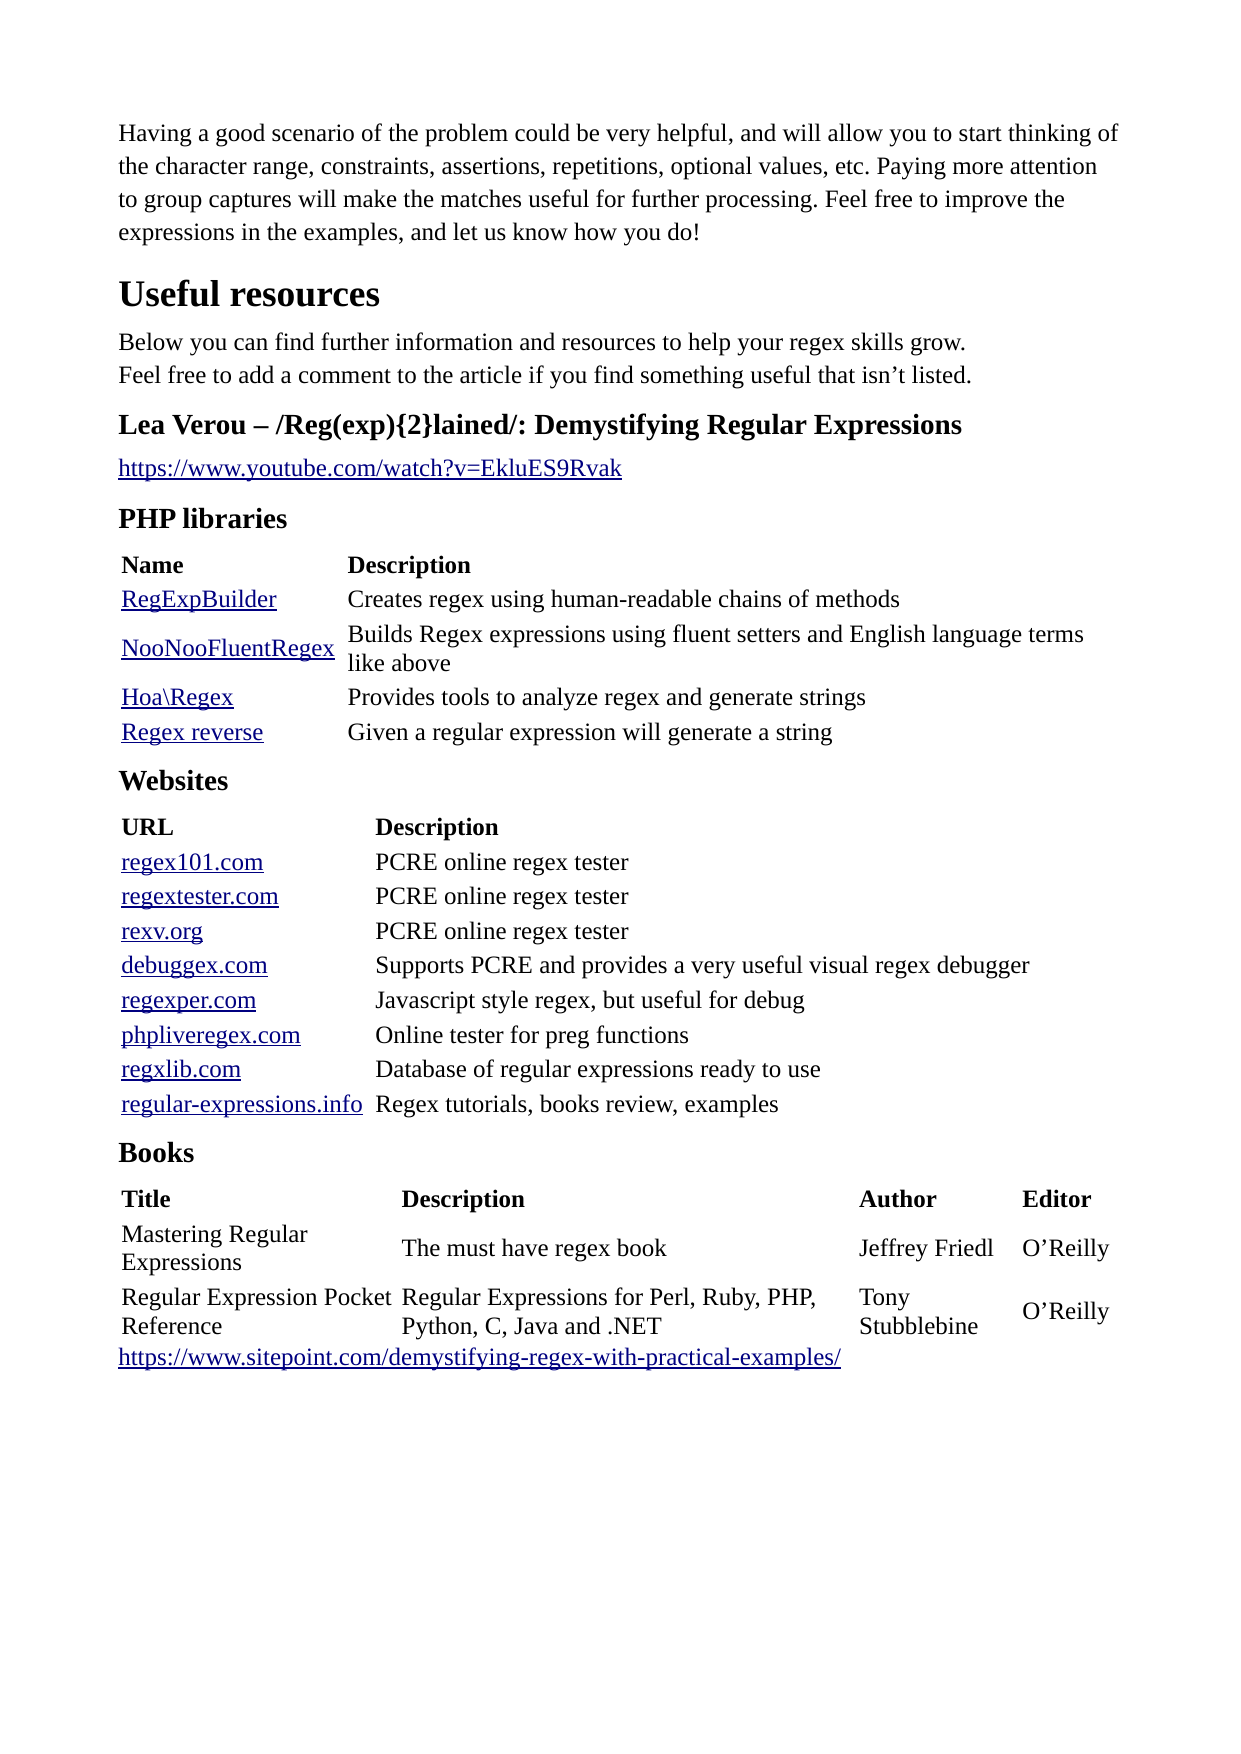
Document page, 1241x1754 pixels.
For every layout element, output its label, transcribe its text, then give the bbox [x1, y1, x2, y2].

table_header Description [372, 809, 1041, 844]
table_header Author [856, 1181, 1019, 1216]
table_cell PCRE online regex tester [372, 879, 1041, 913]
table_cell Javascript style regex, but useful for debug [372, 982, 1041, 1017]
subtitle Lea Verou – /Reg(exp){2}lained/: Demystifying Regular Expressions [118, 407, 1122, 441]
table_header Name [118, 547, 344, 582]
table_cell The must have regex book [399, 1216, 856, 1279]
table_cell Supports PCRE and provides a very useful visual regex debugger [372, 948, 1041, 982]
table_cell Regex reverse [118, 714, 344, 749]
table_header URL [118, 809, 372, 844]
table_cell Hoa\Regex [118, 680, 344, 714]
table_header Description [399, 1181, 856, 1216]
subtitle Useful resources [118, 271, 1122, 314]
table_cell Online tester for preg functions [372, 1017, 1041, 1051]
table_cell PCRE online regex tester [372, 844, 1041, 878]
table_cell PCRE online regex tester [372, 913, 1041, 948]
table_cell NooNooFluentRegex [118, 616, 344, 679]
table_cell Regex tutorials, books review, examples [372, 1086, 1041, 1121]
table_cell regular-expressions.info [118, 1086, 372, 1121]
table_header Title [118, 1181, 398, 1216]
table_cell RegExpBuilder [118, 582, 344, 616]
table_cell Regular Expression Pocket Reference [118, 1279, 398, 1342]
subtitle Books [118, 1135, 1122, 1169]
table_cell Given a regular expression will generate a string [345, 714, 1122, 749]
table_cell O’Reilly [1019, 1216, 1122, 1279]
table_cell regex101.com [118, 844, 372, 878]
subtitle Websites [118, 763, 1122, 797]
table_cell Jeffrey Friedl [856, 1216, 1019, 1279]
text https://www.youtube.com/watch?v=EkluES9Rvak [118, 453, 1122, 482]
table_cell debuggex.com [118, 948, 372, 982]
text Having a good scenario of the problem could be very helpful, and will allow you to start thinking of the character range, constraints, assertions, repetitions, optional values, etc. Paying more attention to group captures will make the matches useful for further processing. Feel free to improve the expressions in the examples, and let us know how you do! [118, 118, 1122, 246]
text Below you can find further information and resources to help your regex skills grow. Feel free to add a comment to the article if you find something useful that isn’t listed. [118, 327, 1122, 388]
subtitle PHP libraries [118, 501, 1122, 534]
table_cell Builds Regex expressions using fluent setters and English language terms like above [345, 616, 1122, 679]
table_cell rexv.org [118, 913, 372, 948]
table_header Description [345, 547, 1122, 582]
table_header Editor [1019, 1181, 1122, 1216]
table_cell Provides tools to analyze regex and generate strings [345, 680, 1122, 714]
table_cell Database of regular expressions ready to use [372, 1051, 1041, 1086]
table_cell phpliveregex.com [118, 1017, 372, 1051]
table_cell O’Reilly [1019, 1279, 1122, 1342]
table_cell Creates regex using human-readable chains of methods [345, 582, 1122, 616]
table_cell regxlib.com [118, 1051, 372, 1086]
table_cell Tony Stubblebine [856, 1279, 1019, 1342]
text https://www.sitepoint.com/demystifying-regex-with-practical-examples/ [118, 1342, 1122, 1371]
table_cell Mastering Regular Expressions [118, 1216, 398, 1279]
table_cell regextester.com [118, 879, 372, 913]
table_cell Regular Expressions for Perl, Ruby, PHP, Python, C, Java and .NET [399, 1279, 856, 1342]
table_cell regexper.com [118, 982, 372, 1017]
